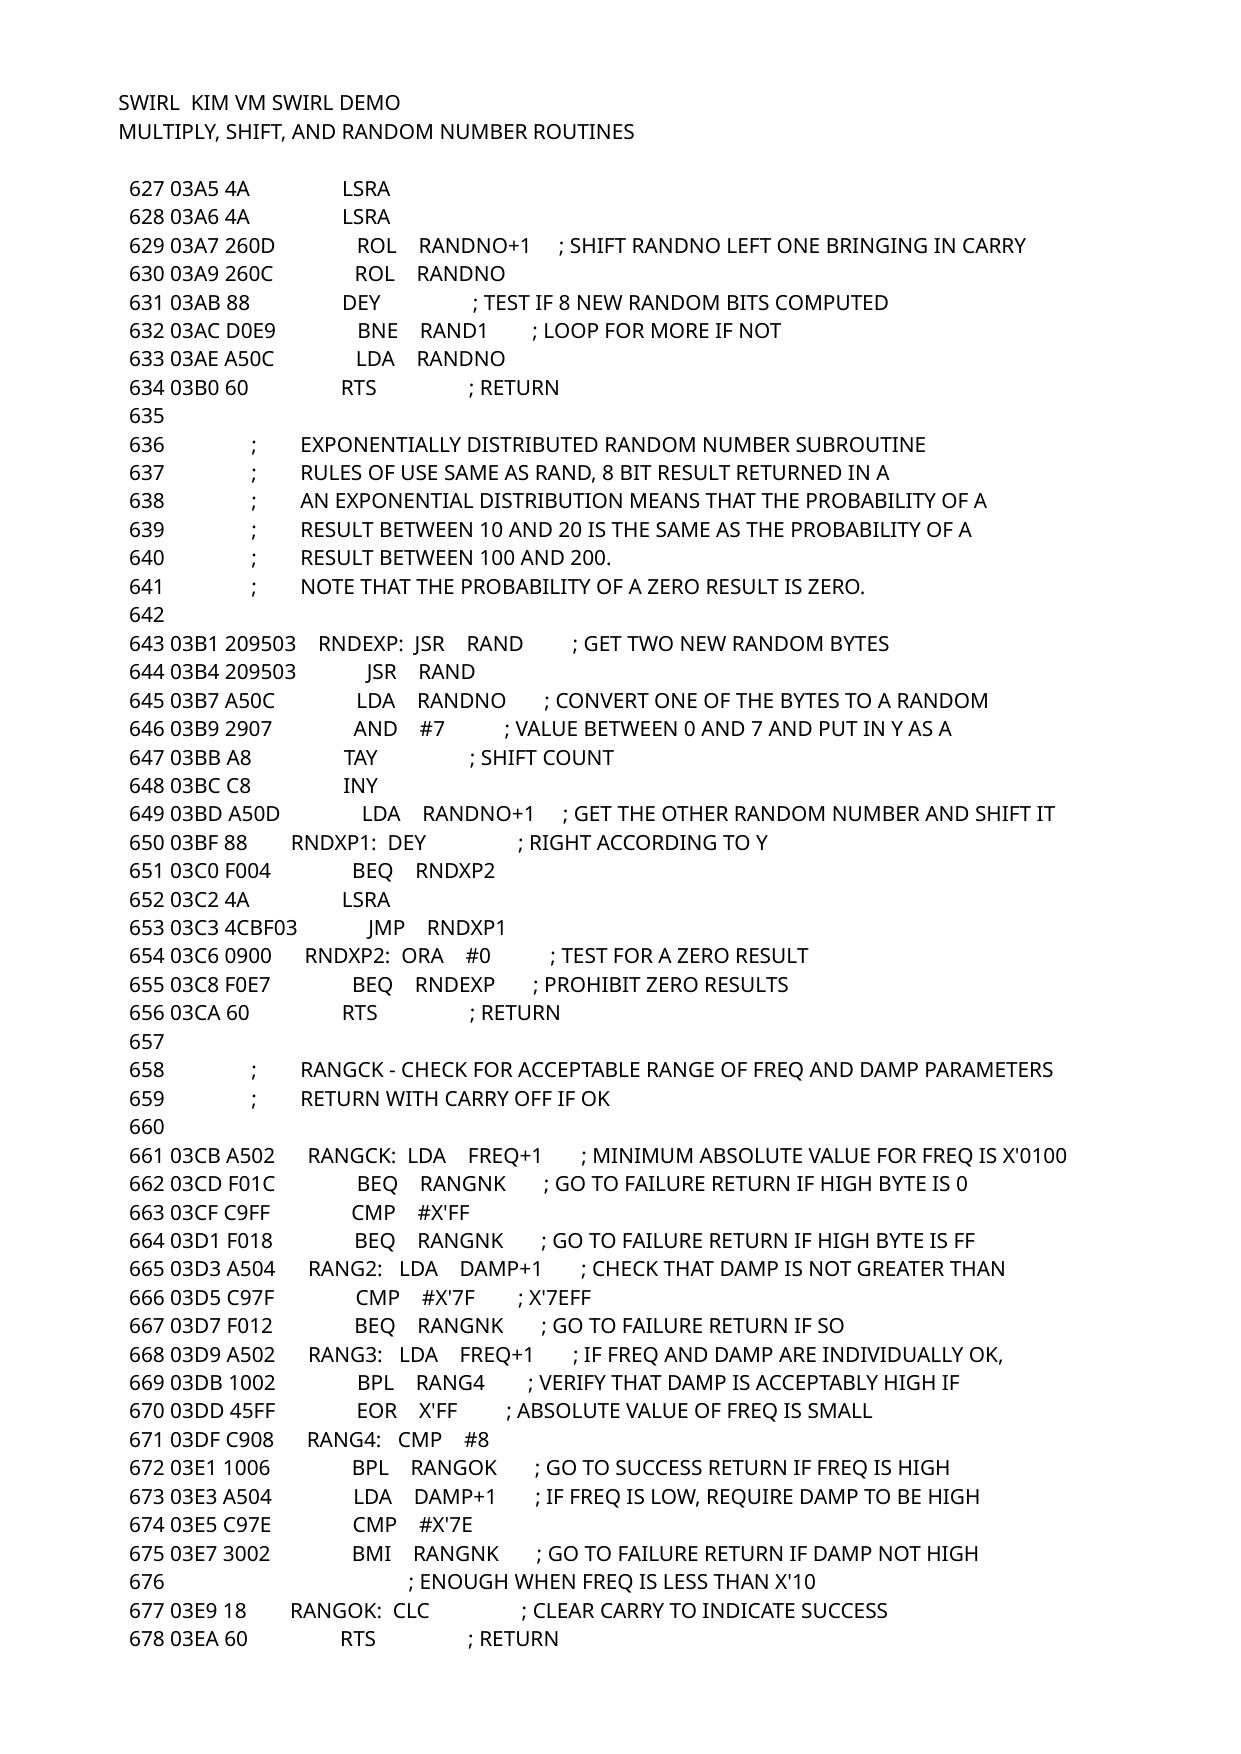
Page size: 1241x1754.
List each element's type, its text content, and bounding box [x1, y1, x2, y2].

text 648 03BC C8 INY [118, 771, 1152, 799]
text 644 03B4 209503 JSR RAND [118, 657, 1152, 686]
text 643 03B1 209503 RNDEXP: JSR RAND ; GET TWO NEW RANDOM BYTES [118, 629, 1152, 657]
text 676 ; ENOUGH WHEN FREQ IS LESS THAN X'10 [118, 1567, 1152, 1596]
text 659 ; RETURN WITH CARRY OFF IF OK [118, 1084, 1152, 1112]
text 657 [118, 1027, 1152, 1055]
text 658 ; RANGCK - CHECK FOR ACCEPTABLE RANGE OF FREQ AND DAMP PARAMETERS [118, 1055, 1152, 1084]
text 645 03B7 A50C LDA RANDNO ; CONVERT ONE OF THE BYTES TO A RANDOM [118, 686, 1152, 714]
text 634 03B0 60 RTS ; RETURN [118, 373, 1152, 401]
text 654 03C6 0900 RNDXP2: ORA #0 ; TEST FOR A ZERO RESULT [118, 942, 1152, 970]
text 652 03C2 4A LSRA [118, 885, 1152, 913]
text 638 ; AN EXPONENTIAL DISTRIBUTION MEANS THAT THE PROBABILITY OF A [118, 487, 1152, 515]
text 646 03B9 2907 AND #7 ; VALUE BETWEEN 0 AND 7 AND PUT IN Y AS A [118, 714, 1152, 743]
text 670 03DD 45FF EOR X'FF ; ABSOLUTE VALUE OF FREQ IS SMALL [118, 1397, 1152, 1425]
text 635 [118, 401, 1152, 430]
text 655 03C8 F0E7 BEQ RNDEXP ; PROHIBIT ZERO RESULTS [118, 970, 1152, 998]
text 637 ; RULES OF USE SAME AS RAND, 8 BIT RESULT RETURNED IN A [118, 458, 1152, 487]
text 674 03E5 C97E CMP #X'7E [118, 1510, 1152, 1539]
text 666 03D5 C97F CMP #X'7F ; X'7EFF [118, 1283, 1152, 1311]
text 641 ; NOTE THAT THE PROBABILITY OF A ZERO RESULT IS ZERO. [118, 572, 1152, 600]
text 668 03D9 A502 RANG3: LDA FREQ+1 ; IF FREQ AND DAMP ARE INDIVIDUALLY OK, [118, 1340, 1152, 1368]
text 632 03AC D0E9 BNE RAND1 ; LOOP FOR MORE IF NOT [118, 316, 1152, 344]
text 665 03D3 A504 RANG2: LDA DAMP+1 ; CHECK THAT DAMP IS NOT GREATER THAN [118, 1254, 1152, 1283]
text 664 03D1 F018 BEQ RANGNK ; GO TO FAILURE RETURN IF HIGH BYTE IS FF [118, 1226, 1152, 1254]
text 636 ; EXPONENTIALLY DISTRIBUTED RANDOM NUMBER SUBROUTINE [118, 430, 1152, 458]
text 661 03CB A502 RANGCK: LDA FREQ+1 ; MINIMUM ABSOLUTE VALUE FOR FREQ IS X'0100 [118, 1141, 1152, 1169]
text 628 03A6 4A LSRA [118, 202, 1152, 231]
text 647 03BB A8 TAY ; SHIFT COUNT [118, 743, 1152, 771]
text 669 03DB 1002 BPL RANG4 ; VERIFY THAT DAMP IS ACCEPTABLY HIGH IF [118, 1368, 1152, 1397]
text 673 03E3 A504 LDA DAMP+1 ; IF FREQ IS LOW, REQUIRE DAMP TO BE HIGH [118, 1482, 1152, 1510]
text 671 03DF C908 RANG4: CMP #8 [118, 1425, 1152, 1453]
text MULTIPLY, SHIFT, AND RANDOM NUMBER ROUTINES [118, 117, 1152, 145]
text 630 03A9 260C ROL RANDNO [118, 259, 1152, 288]
text 650 03BF 88 RNDXP1: DEY ; RIGHT ACCORDING TO Y [118, 828, 1152, 856]
text 677 03E9 18 RANGOK: CLC ; CLEAR CARRY TO INDICATE SUCCESS [118, 1596, 1152, 1624]
text 629 03A7 260D ROL RANDNO+1 ; SHIFT RANDNO LEFT ONE BRINGING IN CARRY [118, 231, 1152, 259]
text 662 03CD F01C BEQ RANGNK ; GO TO FAILURE RETURN IF HIGH BYTE IS 0 [118, 1169, 1152, 1198]
text 667 03D7 F012 BEQ RANGNK ; GO TO FAILURE RETURN IF SO [118, 1311, 1152, 1340]
text 631 03AB 88 DEY ; TEST IF 8 NEW RANDOM BITS COMPUTED [118, 288, 1152, 316]
text 663 03CF C9FF CMP #X'FF [118, 1198, 1152, 1226]
text 642 [118, 600, 1152, 629]
text 656 03CA 60 RTS ; RETURN [118, 998, 1152, 1027]
text 672 03E1 1006 BPL RANGOK ; GO TO SUCCESS RETURN IF FREQ IS HIGH [118, 1453, 1152, 1482]
text 651 03C0 F004 BEQ RNDXP2 [118, 856, 1152, 885]
text 660 [118, 1112, 1152, 1141]
text 639 ; RESULT BETWEEN 10 AND 20 IS THE SAME AS THE PROBABILITY OF A [118, 515, 1152, 543]
text SWIRL KIM VM SWIRL DEMO [118, 88, 1152, 117]
text 678 03EA 60 RTS ; RETURN [118, 1624, 1152, 1653]
text 649 03BD A50D LDA RANDNO+1 ; GET THE OTHER RANDOM NUMBER AND SHIFT IT [118, 799, 1152, 828]
text 627 03A5 4A LSRA [118, 174, 1152, 202]
text 653 03C3 4CBF03 JMP RNDXP1 [118, 913, 1152, 942]
text 640 ; RESULT BETWEEN 100 AND 200. [118, 543, 1152, 572]
text 633 03AE A50C LDA RANDNO [118, 344, 1152, 373]
text 675 03E7 3002 BMI RANGNK ; GO TO FAILURE RETURN IF DAMP NOT HIGH [118, 1539, 1152, 1567]
